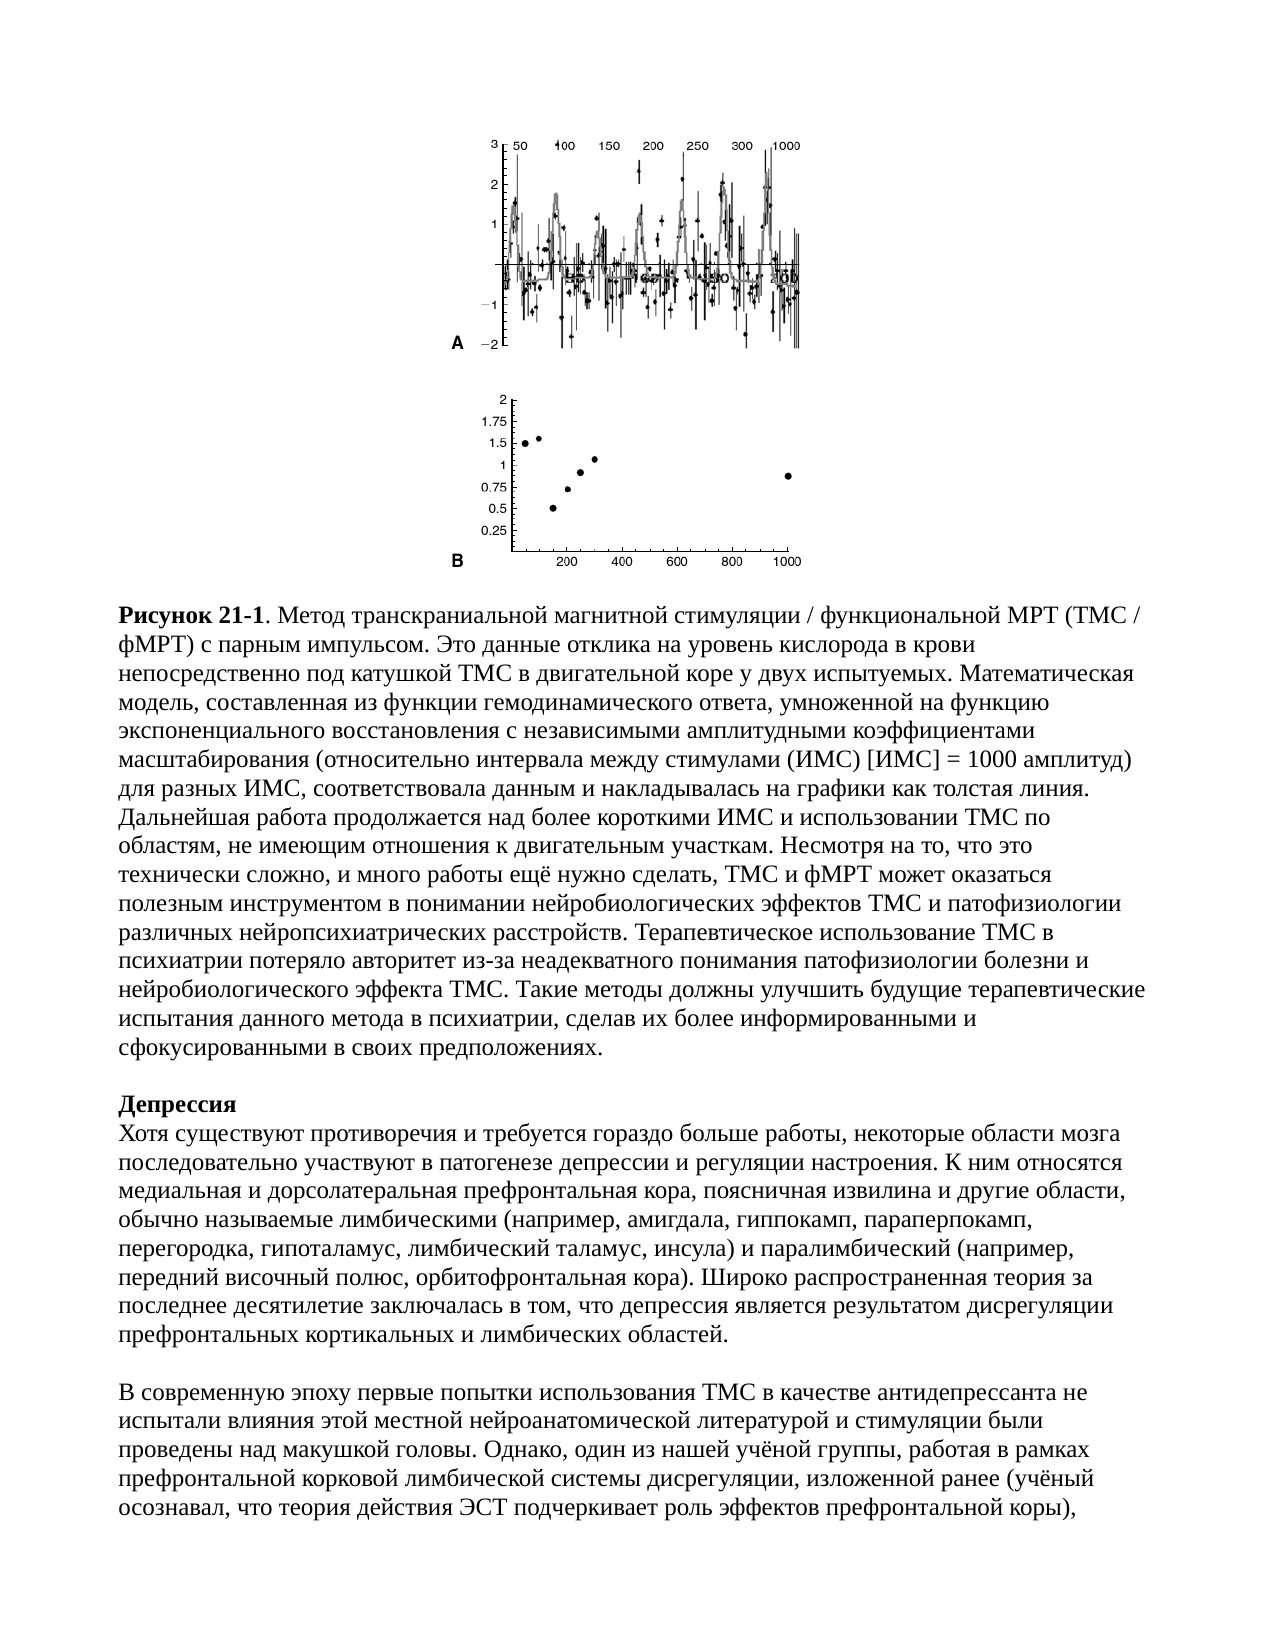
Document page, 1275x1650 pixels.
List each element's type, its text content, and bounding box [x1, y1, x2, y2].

text Депрессия [118, 1089, 1157, 1118]
text Хотя существуют противоречия и требуется гораздо больше работы, некоторые области мозга последовательно участвуют в патогенезе депрессии и регуляции настроения. К ним относятся медиальная и дорсолатеральная префронтальная кора, поясничная извилина и другие области, обычно называемые лимбическими (например, амигдала, гиппокамп, параперпокамп, перегородка, гипоталамус, лимбический таламус, инсула) и паралимбический (например, передний височный полюс, орбитофронтальная кора). Широко распространенная теория за последнее десятилетие заключалась в том, что депрессия является результатом дисрегуляции префронтальных кортикальных и лимбических областей. [118, 1118, 1157, 1348]
text В современную эпоху первые попытки использования ТМС в качестве антидепрессанта не испытали влияния этой местной нейроанатомической литературой и стимуляции были проведены над макушкой головы. Однако, один из нашей учёной группы, работая в рамках префронтальной корковой лимбической системы дисрегуляции, изложенной ранее (учёный осознавал, что теория действия ЭСТ подчеркивает роль эффектов префронтальной коры), [118, 1377, 1157, 1520]
text Рисунок 21-1. Метод транскраниальной магнитной стимуляции / функциональной МРТ (ТМС / фМРТ) с парным импульсом. Это данные отклика на уровень кислорода в крови непосредственно под катушкой ТМС в двигательной коре у двух испытуемых. Математическая модель, составленная из функции гемодинамического ответа, умноженной на функцию экспоненциального восстановления с независимыми амплитудными коэффициентами масштабирования (относительно интервала между стимулами (ИМС) [ИМС] = 1000 амплитуд) для разных ИМС, соответствовала данным и накладывалась на графики как толстая линия. Дальнейшая работа продолжается над более короткими ИМС и использовании ТМС по областям, не имеющим отношения к двигательным участкам. Несмотря на то, что это технически сложно, и много работы ещё нужно сделать, ТМС и фМРТ может оказаться полезным инструментом в понимании нейробиологических эффектов ТМС и патофизиологии различных нейропсихиатрических расстройств. Терапевтическое использование ТМС в психиатрии потеряло авторитет из-за неадекватного понимания патофизиологии болезни и нейробиологического эффекта ТМС. Такие методы должны улучшить будущие терапевтические испытания данного метода в психиатрии, сделав их более информированными и сфокусированными в своих предположениях. [118, 600, 1157, 1060]
picture [451, 118, 824, 572]
